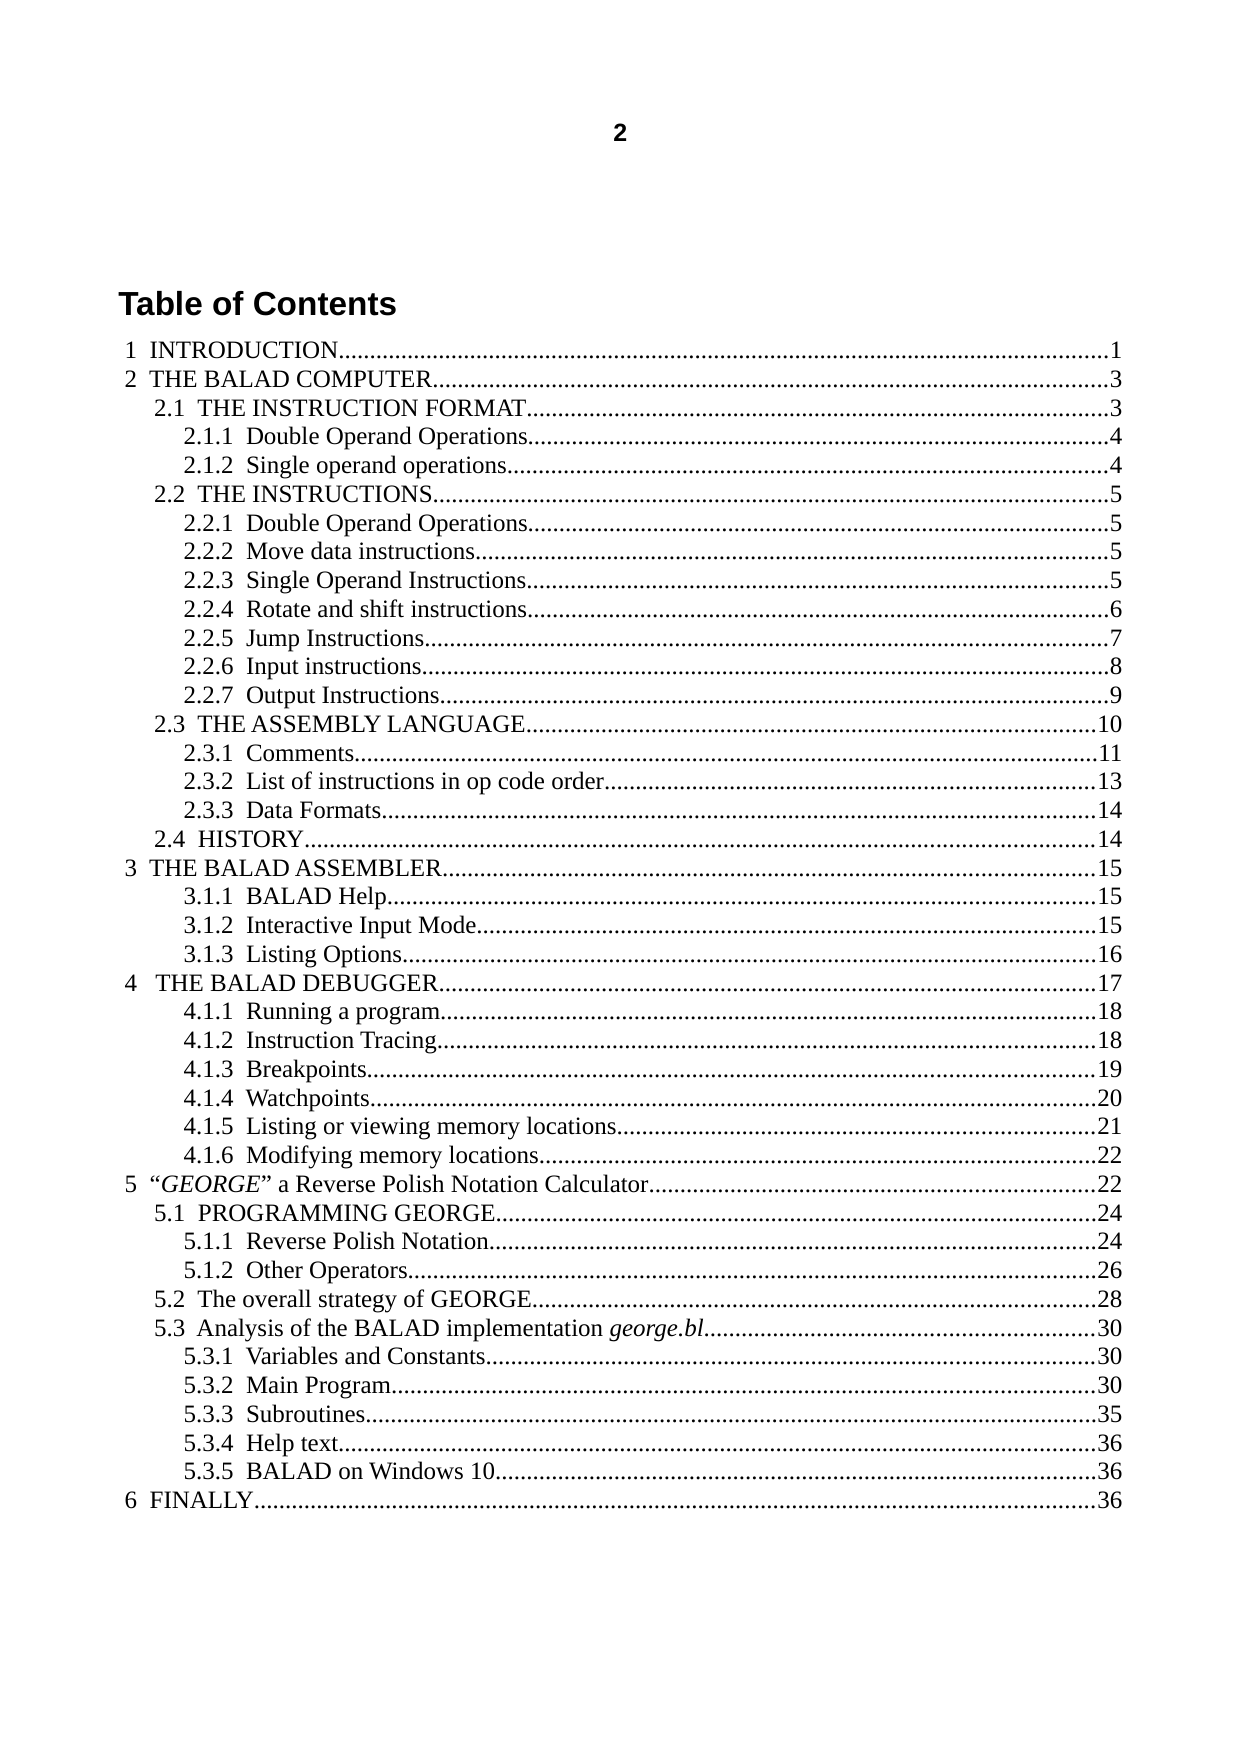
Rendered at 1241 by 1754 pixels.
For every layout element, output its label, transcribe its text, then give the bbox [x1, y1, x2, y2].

text 2.3 THE ASSEMBLY LANGUAGE 10 [148, 709, 1122, 738]
text 4.1.5 Listing or viewing memory locations 21 [177, 1111, 1122, 1140]
text 2.1 THE INSTRUCTION FORMAT 3 [148, 393, 1122, 421]
text 2.2.1 Double Operand Operations 5 [177, 508, 1122, 536]
text 2 THE BALAD COMPUTER 3 [118, 364, 1122, 393]
text 4.1.6 Modifying memory locations 22 [177, 1140, 1122, 1169]
text 5.3.1 Variables and Constants 30 [177, 1341, 1122, 1370]
text 3.1.1 BALAD Help 15 [177, 881, 1122, 910]
text 5.3 Analysis of the BALAD implementation george.bl 30 [148, 1313, 1122, 1341]
text 3 THE BALAD ASSEMBLER 15 [118, 853, 1122, 881]
text 5.1 PROGRAMMING GEORGE 24 [148, 1198, 1122, 1226]
text 5.3.4 Help text 36 [177, 1428, 1122, 1456]
text 2.3.3 Data Formats 14 [177, 795, 1122, 824]
text 6 FINALLY 36 [118, 1485, 1122, 1514]
text 2.2 THE INSTRUCTIONS 5 [148, 479, 1122, 508]
text 4.1.3 Breakpoints 19 [177, 1054, 1122, 1083]
text 2.3.2 List of instructions in op code order 13 [177, 766, 1122, 795]
text 1 INTRODUCTION 1 [118, 335, 1122, 364]
text 5.1.2 Other Operators 26 [177, 1255, 1122, 1284]
text 5 “GEORGE” a Reverse Polish Notation Calculator 22 [118, 1169, 1122, 1198]
text 3.1.3 Listing Options 16 [177, 939, 1122, 968]
subtitle Table of Contents [118, 284, 1122, 323]
text 2.2.5 Jump Instructions 7 [177, 623, 1122, 651]
text 2.1.1 Double Operand Operations 4 [177, 421, 1122, 450]
text 5.3.5 BALAD on Windows 10 36 [177, 1456, 1122, 1485]
text 5.3.3 Subroutines 35 [177, 1399, 1122, 1428]
text 2.2.2 Move data instructions 5 [177, 536, 1122, 565]
text 2.3.1 Comments 11 [177, 738, 1122, 766]
text 4.1.1 Running a program 18 [177, 996, 1122, 1025]
text 4.1.2 Instruction Tracing 18 [177, 1025, 1122, 1054]
text 2.2.3 Single Operand Instructions 5 [177, 565, 1122, 594]
text 4 THE BALAD DEBUGGER 17 [118, 968, 1122, 996]
text 5.1.1 Reverse Polish Notation 24 [177, 1226, 1122, 1255]
text 5.2 The overall strategy of GEORGE 28 [148, 1284, 1122, 1313]
text 5.3.2 Main Program 30 [177, 1370, 1122, 1399]
text 2.1.2 Single operand operations 4 [177, 450, 1122, 479]
text 2.2.7 Output Instructions 9 [177, 680, 1122, 709]
text 2.2.4 Rotate and shift instructions 6 [177, 594, 1122, 623]
text 2.4 HISTORY 14 [148, 824, 1122, 853]
text 4.1.4 Watchpoints 20 [177, 1083, 1122, 1111]
text 2.2.6 Input instructions 8 [177, 651, 1122, 680]
text 3.1.2 Interactive Input Mode 15 [177, 910, 1122, 939]
